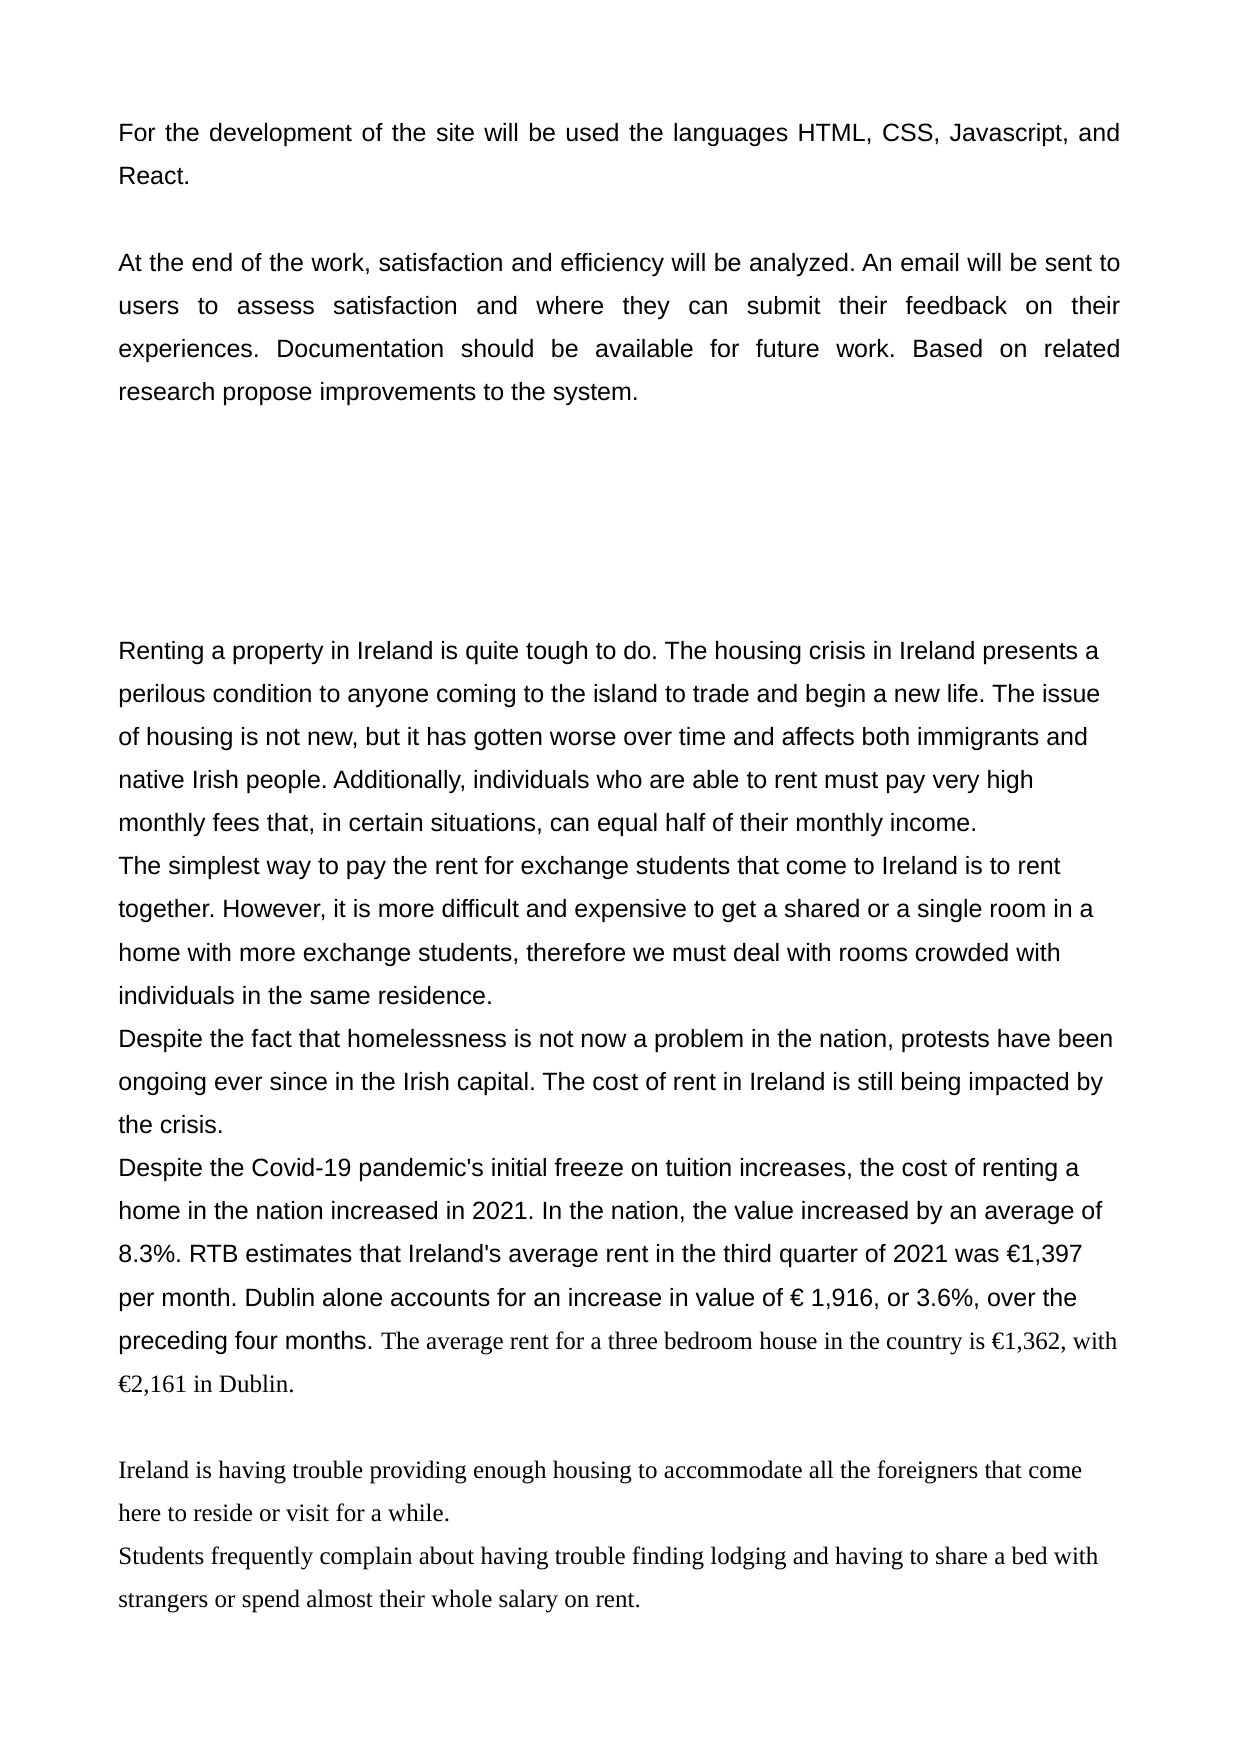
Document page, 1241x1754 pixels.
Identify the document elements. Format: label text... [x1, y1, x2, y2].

text Renting a property in Ireland is quite tough to do. The housing crisis in Ireland presents a perilous condition to anyone coming to the island to trade and begin a new life. The issue of housing is not new, but it has gotten worse over time and affects both immigrants and native Irish people. Additionally, individuals who are able to rent must pay very high monthly fees that, in certain situations, can equal half of their monthly income. [118, 636, 1122, 837]
text Despite the Covid-19 pandemic's initial freeze on tuition increases, the cost of renting a home in the nation increased in 2021. In the nation, the value increased by an average of 8.3%. RTB estimates that Ireland's average rent in the third quarter of 2021 was €1,397 per month. Dublin alone accounts for an increase in value of € 1,916, or 3.6%, over the preceding four months. The average rent for a three bedroom house in the country is €1,362, with €2,161 in Dublin. [118, 1153, 1122, 1398]
text For the development of the site will be used the languages HTML, CSS, Javascript, and React. [118, 118, 1122, 190]
text The simplest way to pay the rent for exchange students that come to Ireland is to rent together. However, it is more difficult and expensive to get a shared or a single room in a home with more exchange students, therefore we must deal with rooms crowded with individuals in the same residence. [118, 851, 1122, 1009]
text At the end of the work, satisfaction and efficiency will be analyzed. An email will be sent to users to assess satisfaction and where they can submit their feedback on their experiences. Documentation should be available for future work. Based on related research propose improvements to the system. [118, 247, 1122, 406]
text Ireland is having trouble providing enough housing to accommodate all the foreigners that come here to reside or visit for a while. [118, 1455, 1122, 1527]
text Students frequently complain about having trouble finding lodging and having to share a bed with strangers or spend almost their whole salary on rent. [118, 1541, 1122, 1613]
text Despite the fact that homelessness is not now a problem in the nation, protests have been ongoing ever since in the Irish capital. The cost of rent in Ireland is still being impacted by the crisis. [118, 1024, 1122, 1139]
